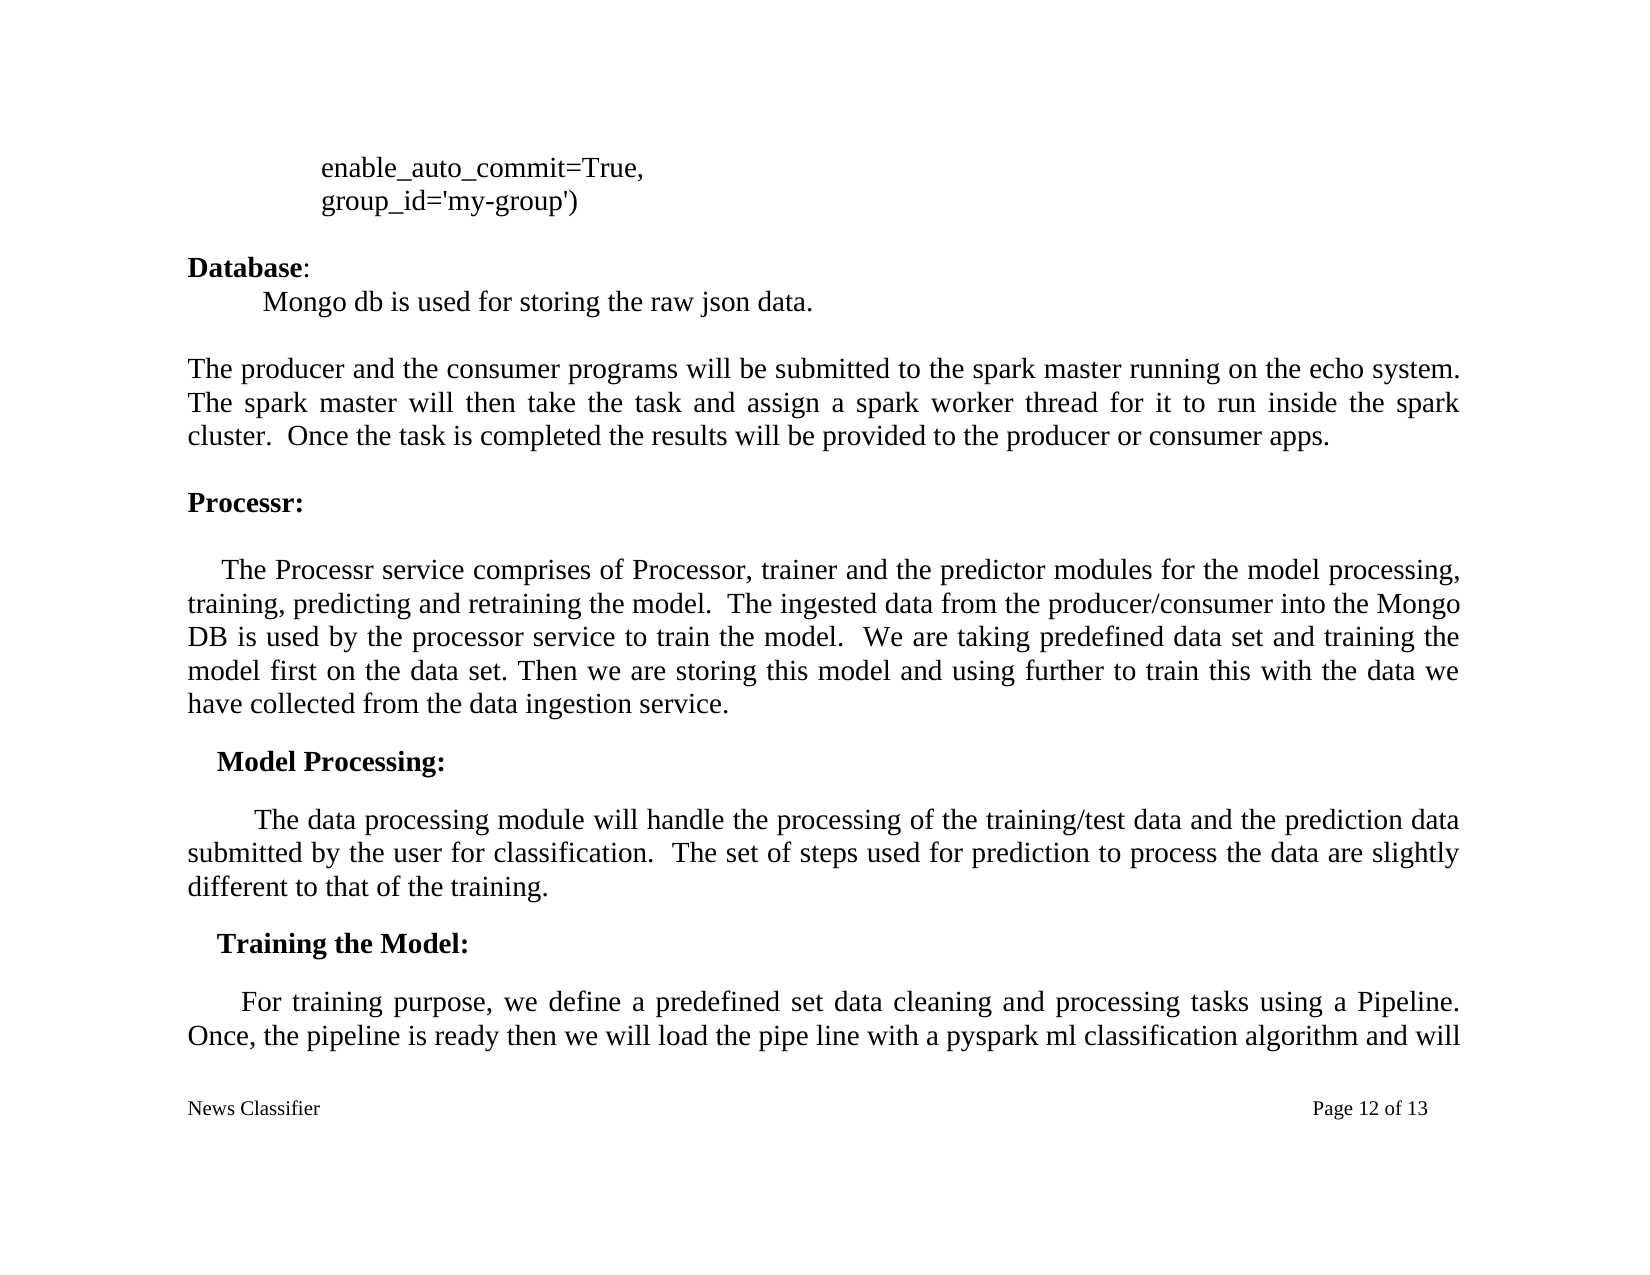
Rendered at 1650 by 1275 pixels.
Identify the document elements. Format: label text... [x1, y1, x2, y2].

text The producer and the consumer programs will be submitted to the spark master running on the echo system. The spark master will then take the task and assign a spark worker thread for it to run inside the spark cluster. Once the task is completed the results will be provided to the producer or consumer apps. [187, 351, 1462, 452]
text group_id='my-group') [187, 183, 1462, 217]
text The data processing module will handle the processing of the training/test data and the prediction data submitted by the user for classification. The set of steps used for prediction to process the data are slightly different to that of the training. [187, 802, 1462, 902]
text Mongo db is used for storing the raw json data. [187, 284, 1462, 318]
text enable_auto_commit=True, [187, 150, 1462, 183]
text The Processr service comprises of Processor, trainer and the predictor modules for the model processing, training, predicting and retraining the model. The ingested data from the producer/consumer into the Mongo DB is used by the processor service to train the model. We are taking predefined data set and training the model first on the data set. Then we are storing this model and using further to train this with the data we have collected from the data ingestion service. [187, 552, 1462, 720]
text Model Processing: [187, 744, 1462, 778]
text Database: [187, 251, 1462, 284]
text For training purpose, we define a predefined set data cleaning and processing tasks using a Pipeline. Once, the pipeline is ready then we will load the pipe line with a pyspark ml classification algorithm and will [187, 984, 1462, 1051]
text Training the Model: [187, 927, 1462, 960]
text Processr: [187, 485, 1462, 519]
